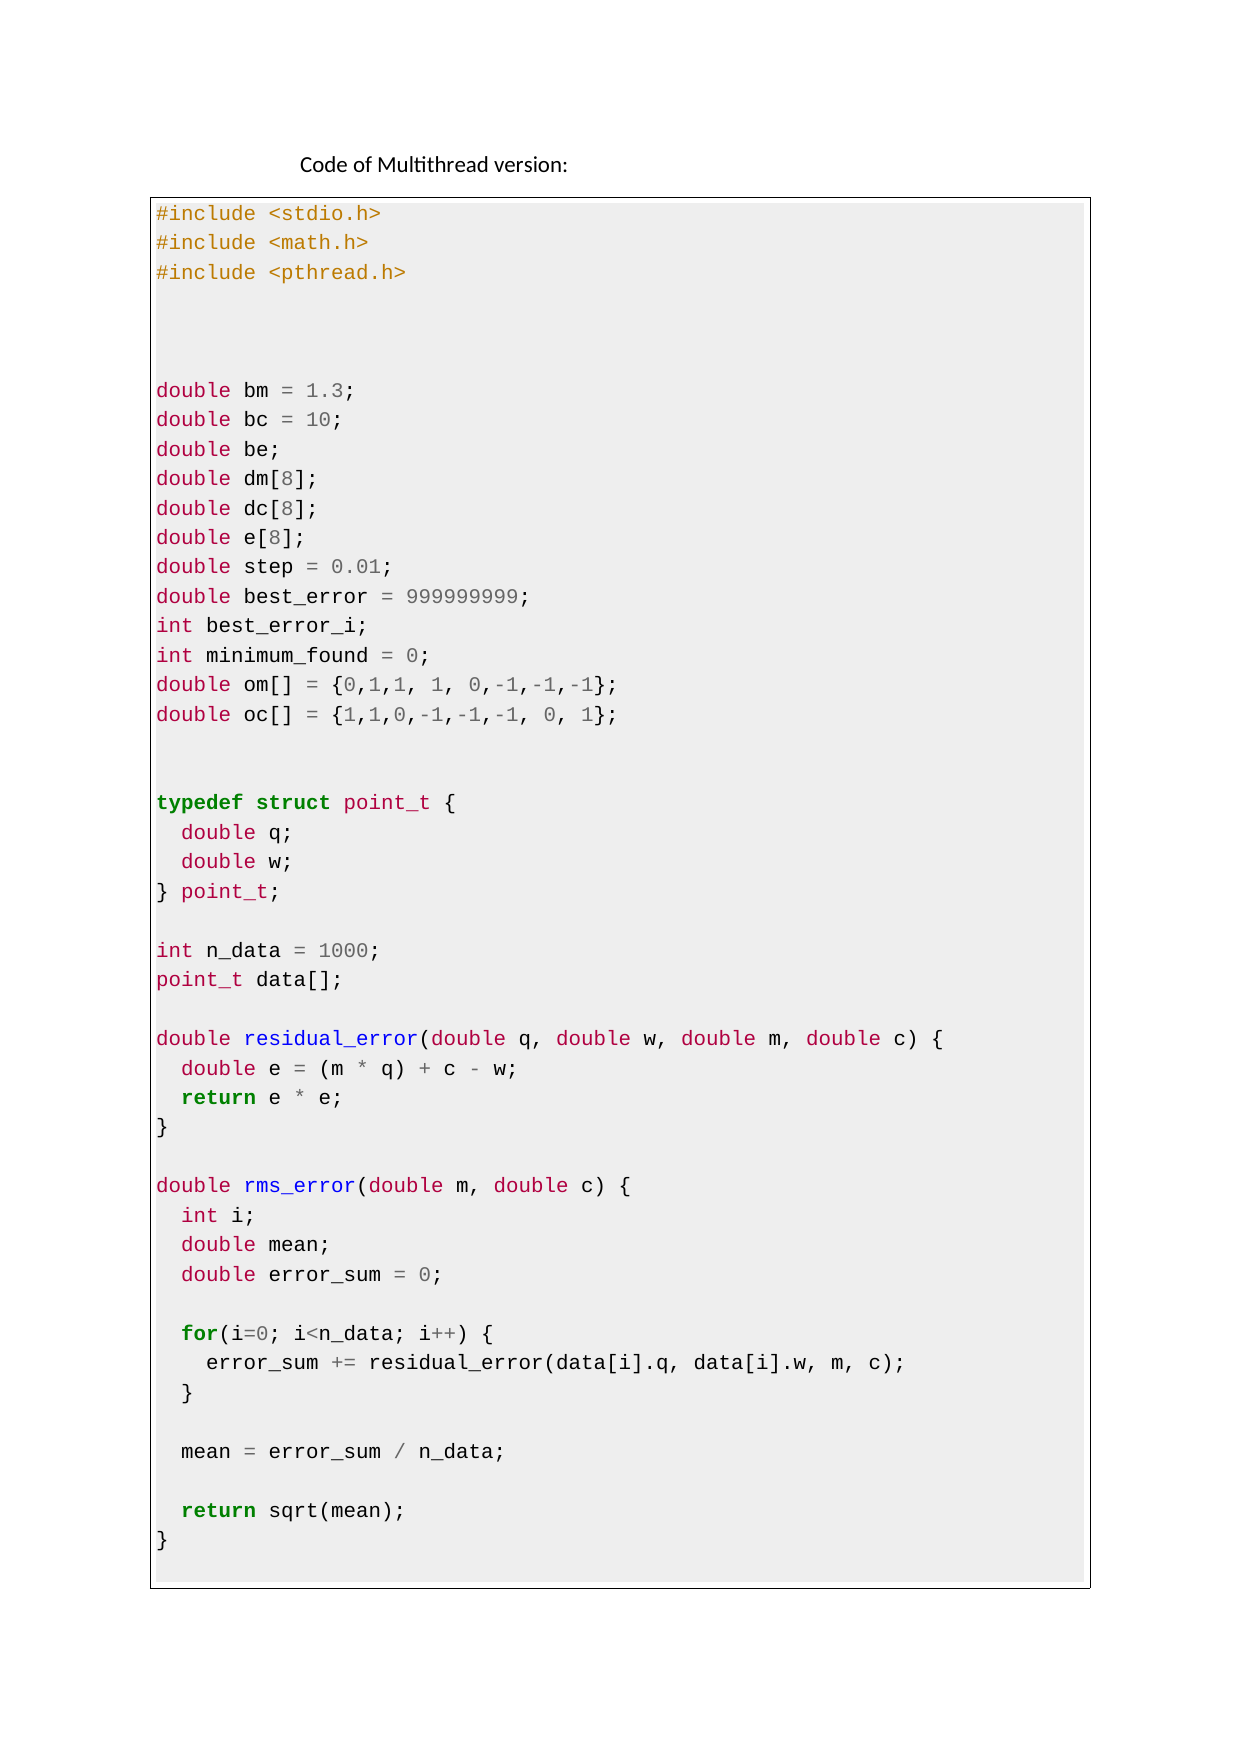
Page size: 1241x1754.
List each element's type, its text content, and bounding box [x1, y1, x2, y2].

table_header #include <stdio.h> #include <math.h> #include <pthread.h> double bm = 1.3; double bc = 10; double be; double dm[8]; double dc[8]; double e[8]; double step = 0.01; double best_error = 999999999; int best_error_i; int minimum_found = 0; double om[] = {0,1,1, 1, 0,-1,-1,-1}; double oc[] = {1,1,0,-1,-1,-1, 0, 1}; typedef struct point_t { double q; double w; } point_t; int n_data = 1000; point_t data[]; double residual_error(double q, double w, double m, double c) { double e = (m * q) + c - w; return e * e; } double rms_error(double m, double c) { int i; double mean; double error_sum = 0; for(i=0; i<n_data; i++) { error_sum += residual_error(data[i].q, data[i].w, m, c); } mean = error_sum / n_data; return sqrt(mean); } [151, 198, 1090, 1588]
list Code of Multithread version: [300, 150, 1090, 178]
